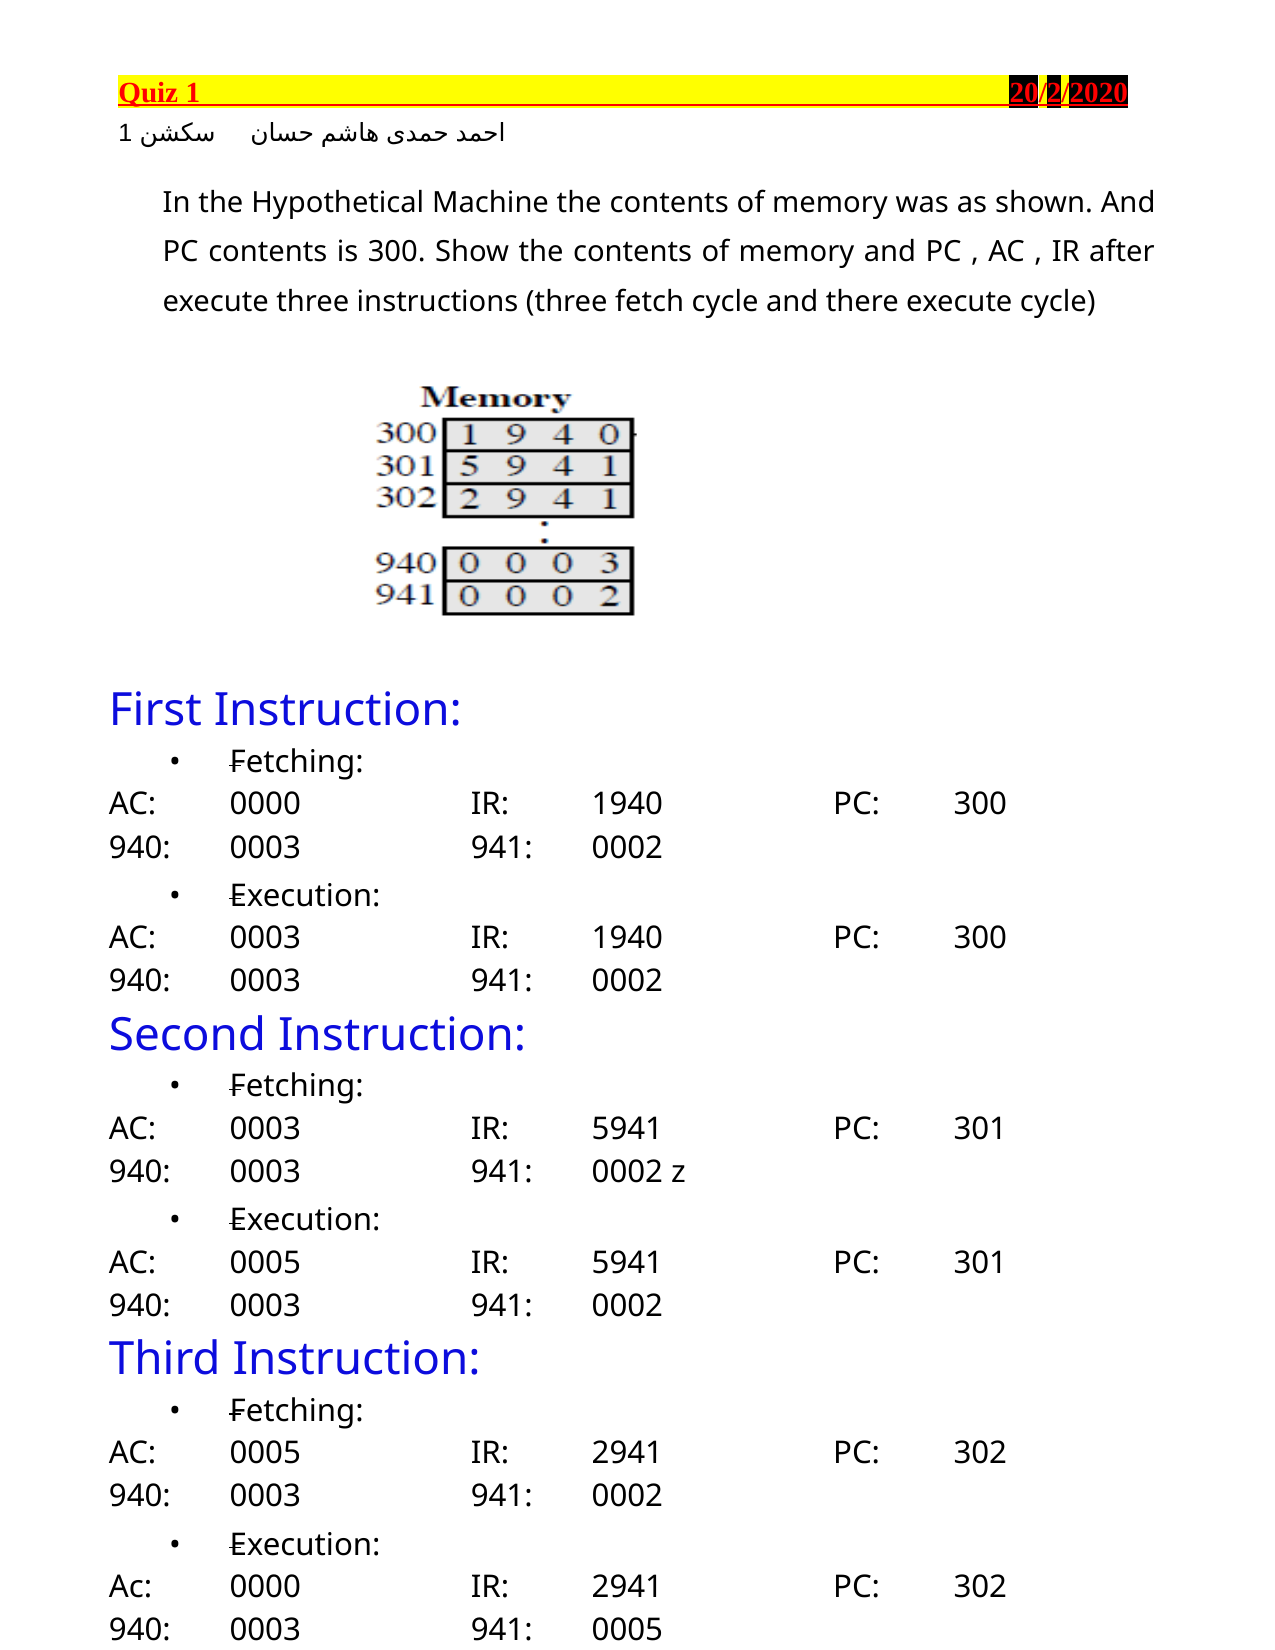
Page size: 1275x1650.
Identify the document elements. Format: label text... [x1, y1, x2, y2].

text احمد حمدى هاشم حسان سكشن 1 [118, 118, 1157, 147]
list In the Hypothetical Machine the contents of memory was as shown. And PC contents is 300. Show the contents of memory and PC , AC , IR after execute three instructions (three fetch cycle and there execute cycle) [162, 181, 1157, 320]
